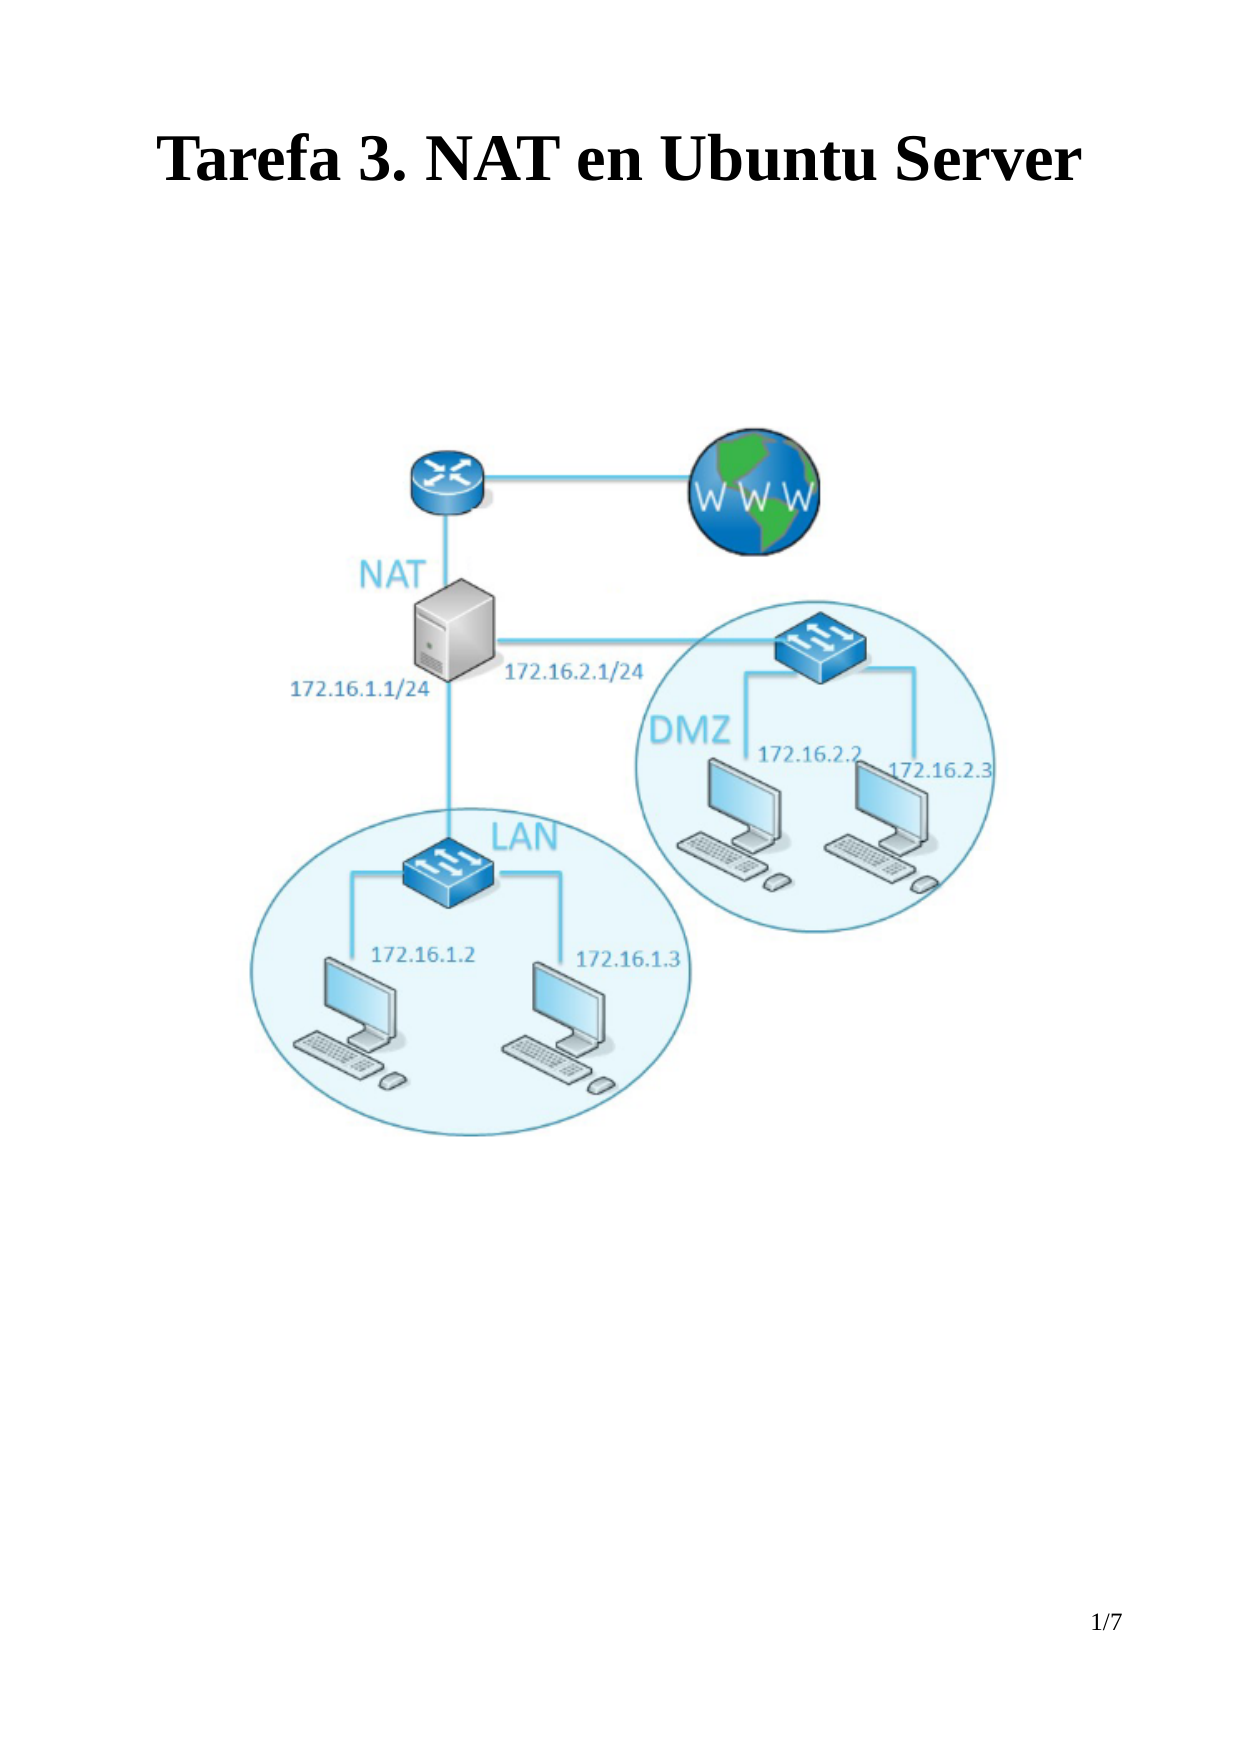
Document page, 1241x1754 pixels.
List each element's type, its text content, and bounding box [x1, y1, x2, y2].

text Tarefa 3. NAT en Ubuntu Server [118, 118, 1122, 195]
picture [225, 409, 1015, 1165]
